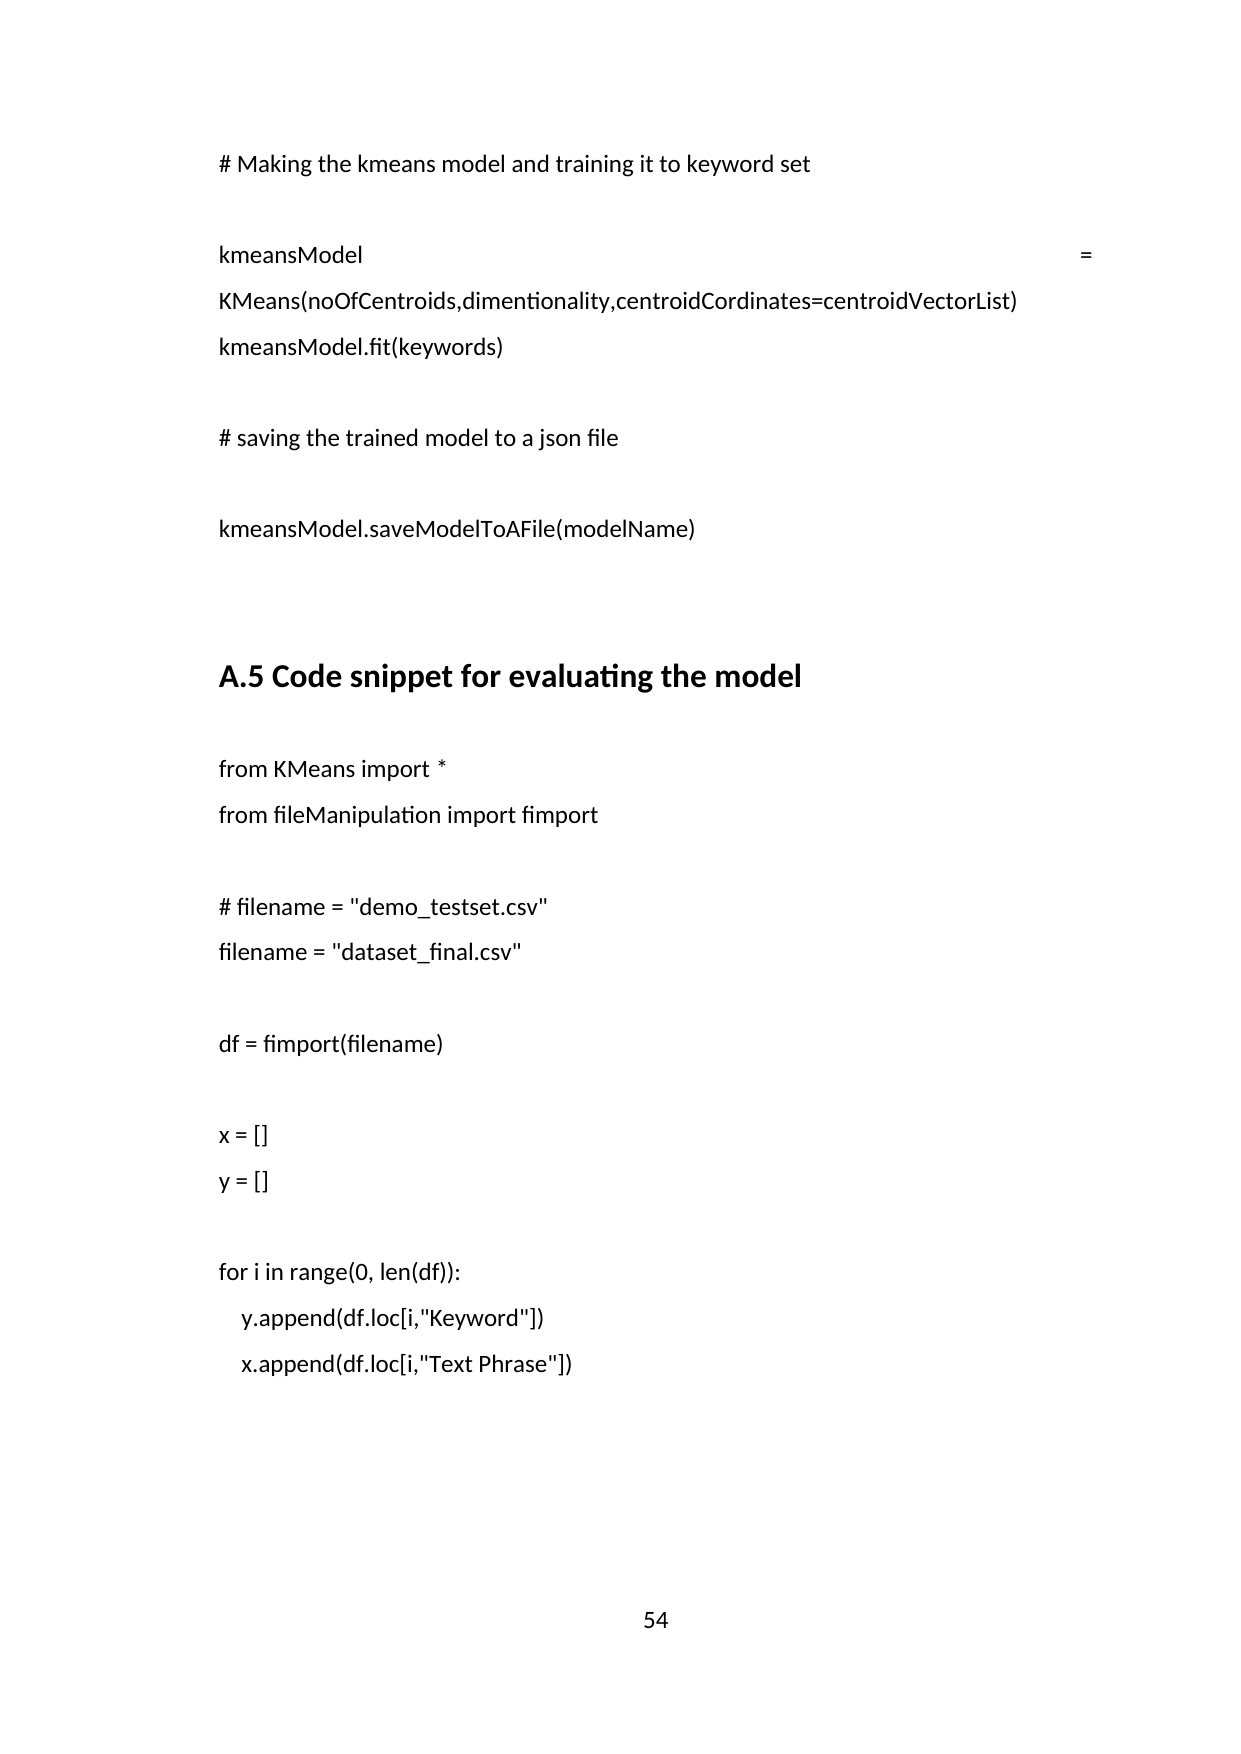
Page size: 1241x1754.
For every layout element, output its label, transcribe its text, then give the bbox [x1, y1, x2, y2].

text df = fimport(filename) [218, 1028, 1092, 1058]
text from fileManipulation import fimport [218, 799, 1092, 830]
text from KMeans import * [218, 753, 1092, 784]
text kmeansModel.saveModelToAFile(modelName) [218, 513, 1092, 544]
text filename = "dataset_final.csv" [218, 936, 1092, 967]
text kmeansModel = KMeans(noOfCentroids,dimentionality,centroidCordinates=centroidVectorList) [218, 239, 1092, 315]
text # saving the trained model to a json file [218, 422, 1092, 453]
text y.append(df.loc[i,"Keyword"]) [218, 1302, 1092, 1333]
text # filename = "demo_testset.csv" [218, 891, 1092, 921]
text x = [] [218, 1119, 1092, 1150]
text y = [] [218, 1165, 1092, 1196]
text kmeansModel.fit(keywords) [218, 331, 1092, 361]
text for i in range(0, len(df)): [218, 1257, 1092, 1287]
text x.append(df.loc[i,"Text Phrase"]) [218, 1348, 1092, 1378]
text # Making the kmeans model and training it to keyword set [218, 148, 1092, 178]
subtitle A.5 Code snippet for evaluating the model [218, 655, 1092, 696]
